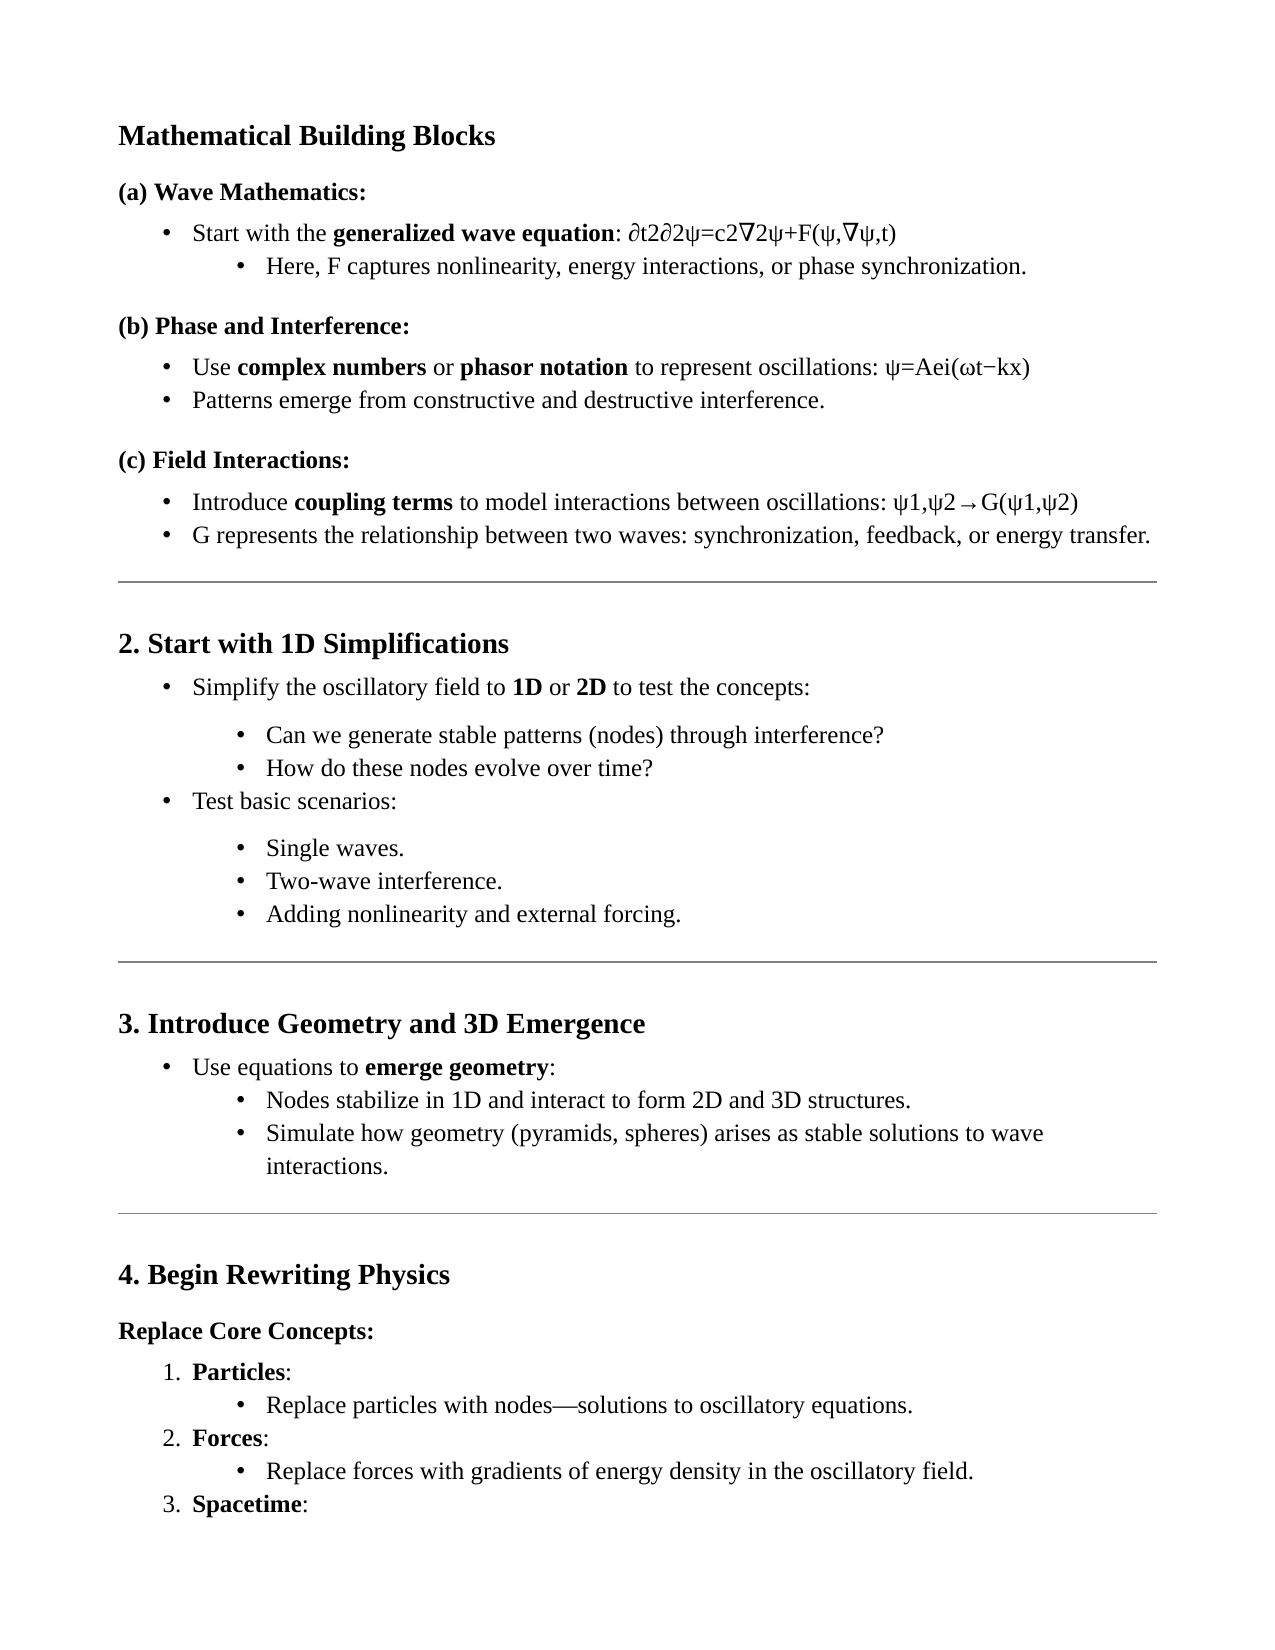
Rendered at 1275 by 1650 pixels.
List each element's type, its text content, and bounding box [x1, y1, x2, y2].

subtitle (c) Field Interactions: [118, 445, 1157, 474]
list Simplify the oscillatory field to 1D or 2D to test the concepts: [162, 672, 1157, 701]
list Patterns emerge from constructive and destructive interference. [162, 385, 1157, 414]
list Use equations to emerge geometry: [162, 1052, 1157, 1081]
subtitle Mathematical Building Blocks [118, 118, 1157, 152]
list Here, F captures nonlinearity, energy interactions, or phase synchronization. [236, 251, 1157, 280]
list Single waves. [236, 833, 1157, 862]
subtitle 3. Introduce Geometry and 3D Emergence [118, 1006, 1157, 1039]
list Introduce coupling terms to model interactions between oscillations: ψ1​,ψ2​→G(ψ1​,ψ2​) [162, 487, 1157, 515]
list Replace forces with gradients of energy density in the oscillatory field. [236, 1456, 1157, 1485]
list G represents the relationship between two waves: synchronization, feedback, or energy transfer. [162, 520, 1157, 548]
list Start with the generalized wave equation: ∂t2∂2ψ​=c2∇2ψ+F(ψ,∇ψ,t) [162, 218, 1157, 247]
subtitle (a) Wave Mathematics: [118, 177, 1157, 205]
subtitle Replace Core Concepts: [118, 1316, 1157, 1345]
list Can we generate stable patterns (nodes) through interference? [236, 720, 1157, 748]
list Use complex numbers or phasor notation to represent oscillations: ψ=Aei(ωt−kx) [162, 352, 1157, 381]
list Forces: [162, 1423, 1157, 1452]
list Simulate how geometry (pyramids, spheres) arises as stable solutions to wave interactions. [236, 1118, 1157, 1180]
list Particles: [162, 1357, 1157, 1386]
list How do these nodes evolve over time? [236, 753, 1157, 782]
list Two-wave interference. [236, 866, 1157, 895]
list Spacetime: [162, 1489, 1157, 1518]
subtitle (b) Phase and Interference: [118, 311, 1157, 340]
list Adding nonlinearity and external forcing. [236, 899, 1157, 928]
list Test basic scenarios: [162, 786, 1157, 814]
list Replace particles with nodes—solutions to oscillatory equations. [236, 1390, 1157, 1419]
subtitle 2. Start with 1D Simplifications [118, 626, 1157, 660]
list Nodes stabilize in 1D and interact to form 2D and 3D structures. [236, 1085, 1157, 1114]
subtitle 4. Begin Rewriting Physics [118, 1257, 1157, 1291]
